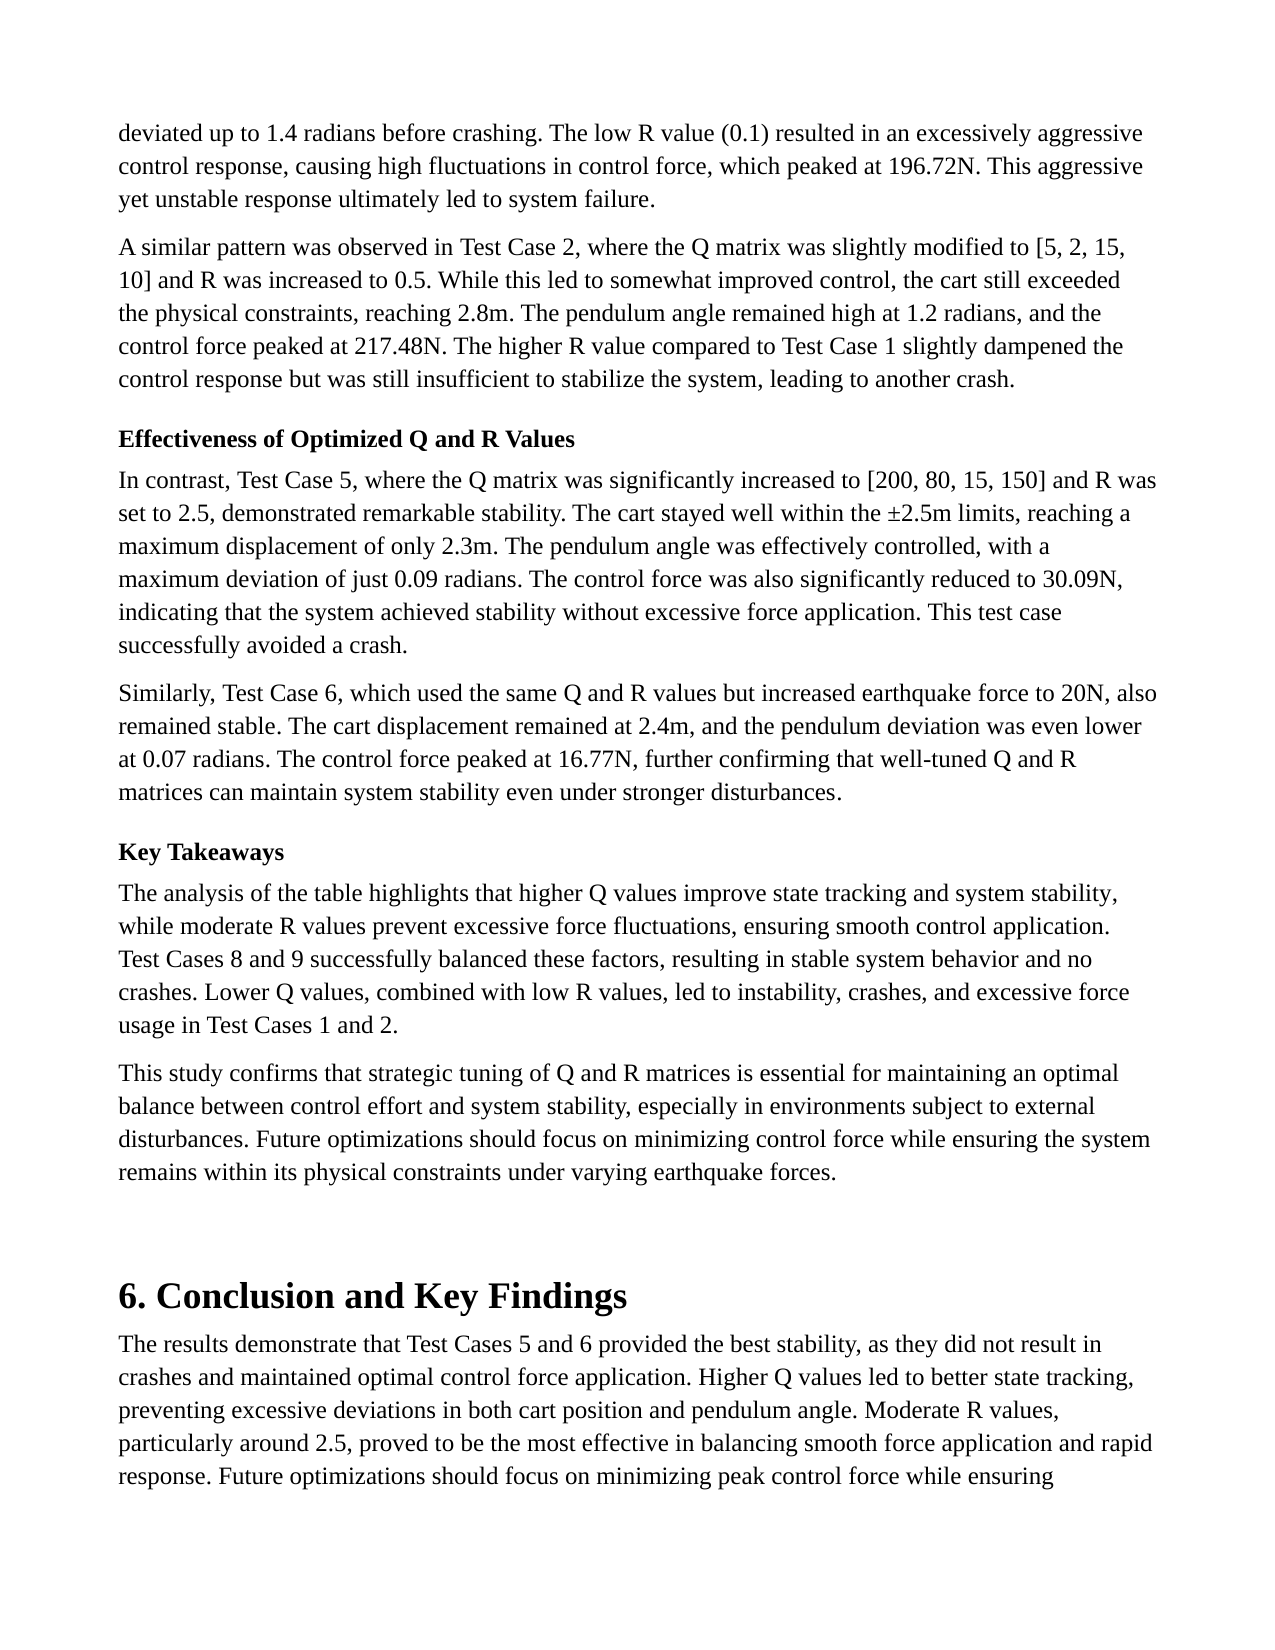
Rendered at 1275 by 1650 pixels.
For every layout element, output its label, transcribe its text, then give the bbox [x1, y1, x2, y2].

text The analysis of the table highlights that higher Q values improve state tracking and system stability, while moderate R values prevent excessive force fluctuations, ensuring smooth control application. Test Cases 8 and 9 successfully balanced these factors, resulting in stable system behavior and no crashes. Lower Q values, combined with low R values, led to instability, crashes, and excessive force usage in Test Cases 1 and 2. [118, 878, 1157, 1039]
text A similar pattern was observed in Test Case 2, where the Q matrix was slightly modified to [5, 2, 15, 10] and R was increased to 0.5. While this led to somewhat improved control, the cart still exceeded the physical constraints, reaching 2.8m. The pendulum angle remained high at 1.2 radians, and the control force peaked at 217.48N. The higher R value compared to Test Case 1 slightly dampened the control response but was still insufficient to stabilize the system, leading to another crash. [118, 232, 1157, 393]
text Similarly, Test Case 6, which used the same Q and R values but increased earthquake force to 20N, also remained stable. The cart displacement remained at 2.4m, and the pendulum deviation was even lower at 0.07 radians. The control force peaked at 16.77N, further confirming that well-tuned Q and R matrices can maintain system stability even under stronger disturbances. [118, 678, 1157, 806]
text In contrast, Test Case 5, where the Q matrix was significantly increased to [200, 80, 15, 150] and R was set to 2.5, demonstrated remarkable stability. The cart stayed well within the ±2.5m limits, reaching a maximum displacement of only 2.3m. The pendulum angle was effectively controlled, with a maximum deviation of just 0.09 radians. The control force was also significantly reduced to 30.09N, indicating that the system achieved stability without excessive force application. This test case successfully avoided a crash. [118, 465, 1157, 659]
subtitle Key Takeaways [118, 837, 1157, 866]
text deviated up to 1.4 radians before crashing. The low R value (0.1) resulted in an excessively aggressive control response, causing high fluctuations in control force, which peaked at 196.72N. This aggressive yet unstable response ultimately led to system failure. [118, 118, 1157, 213]
subtitle 6. Conclusion and Key Findings [118, 1273, 1157, 1316]
text This study confirms that strategic tuning of Q and R matrices is essential for maintaining an optimal balance between control effort and system stability, especially in environments subject to external disturbances. Future optimizations should focus on minimizing control force while ensuring the system remains within its physical constraints under varying earthquake forces. [118, 1058, 1157, 1186]
subtitle Effectiveness of Optimized Q and R Values [118, 424, 1157, 453]
text The results demonstrate that Test Cases 5 and 6 provided the best stability, as they did not result in crashes and maintained optimal control force application. Higher Q values led to better state tracking, preventing excessive deviations in both cart position and pendulum angle. Moderate R values, particularly around 2.5, proved to be the most effective in balancing smooth force application and rapid response. Future optimizations should focus on minimizing peak control force while ensuring [118, 1329, 1157, 1489]
